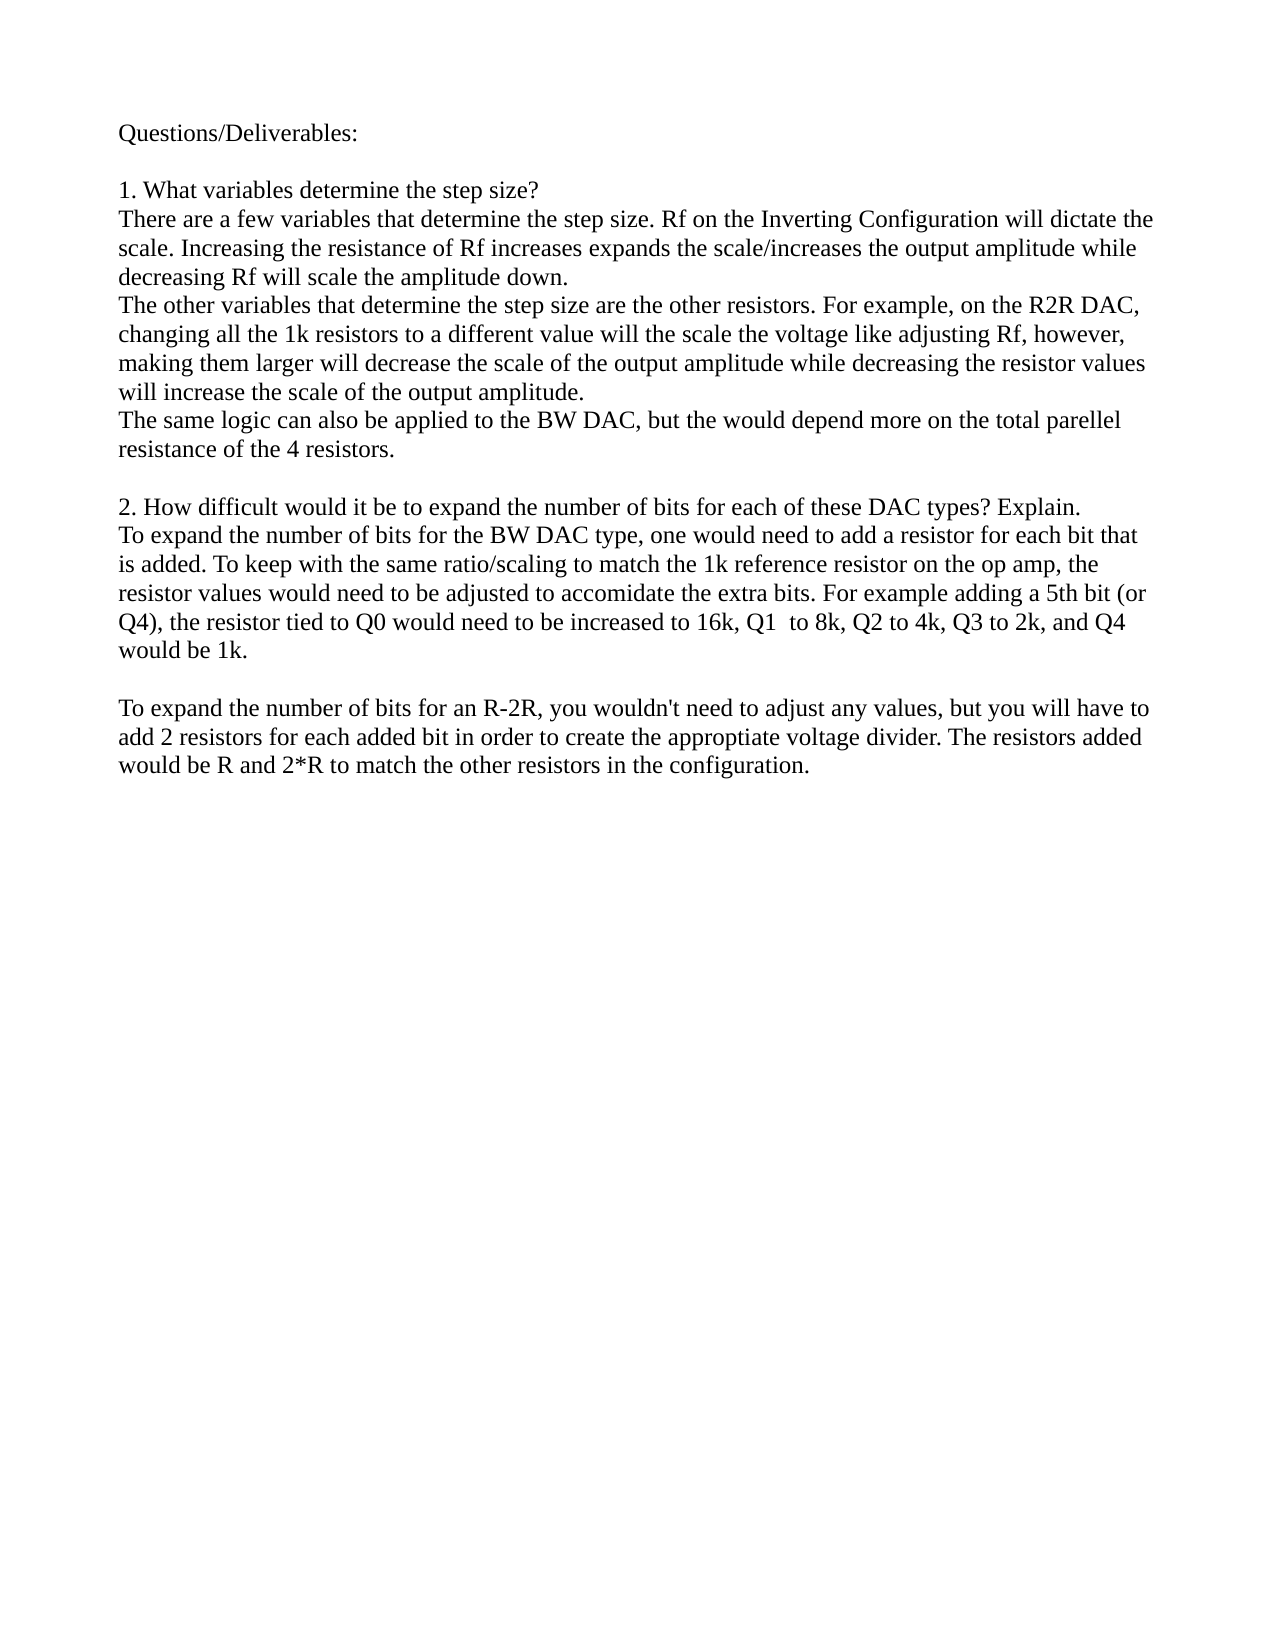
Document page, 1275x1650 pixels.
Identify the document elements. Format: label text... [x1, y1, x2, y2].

text The other variables that determine the step size are the other resistors. For example, on the R2R DAC, changing all the 1k resistors to a different value will the scale the voltage like adjusting Rf, however, making them larger will decrease the scale of the output amplitude while decreasing the resistor values will increase the scale of the output amplitude. [118, 291, 1157, 406]
text The same logic can also be applied to the BW DAC, but the would depend more on the total parellel resistance of the 4 resistors. [118, 406, 1157, 463]
text 1. What variables determine the step size? [118, 176, 1157, 204]
text 2. How difficult would it be to expand the number of bits for each of these DAC types? Explain. [118, 492, 1157, 521]
text To expand the number of bits for the BW DAC type, one would need to add a resistor for each bit that is added. To keep with the same ratio/scaling to match the 1k reference resistor on the op amp, the resistor values would need to be adjusted to accomidate the extra bits. For example adding a 5th bit (or Q4), the resistor tied to Q0 would need to be increased to 16k, Q1 to 8k, Q2 to 4k, Q3 to 2k, and Q4 would be 1k. [118, 521, 1157, 664]
text To expand the number of bits for an R-2R, you wouldn't need to adjust any values, but you will have to add 2 resistors for each added bit in order to create the approptiate voltage divider. The resistors added would be R and 2*R to match the other resistors in the configuration. [118, 693, 1157, 779]
text Questions/Deliverables: [118, 118, 1157, 147]
text There are a few variables that determine the step size. Rf on the Inverting Configuration will dictate the scale. Increasing the resistance of Rf increases expands the scale/increases the output amplitude while decreasing Rf will scale the amplitude down. [118, 204, 1157, 291]
